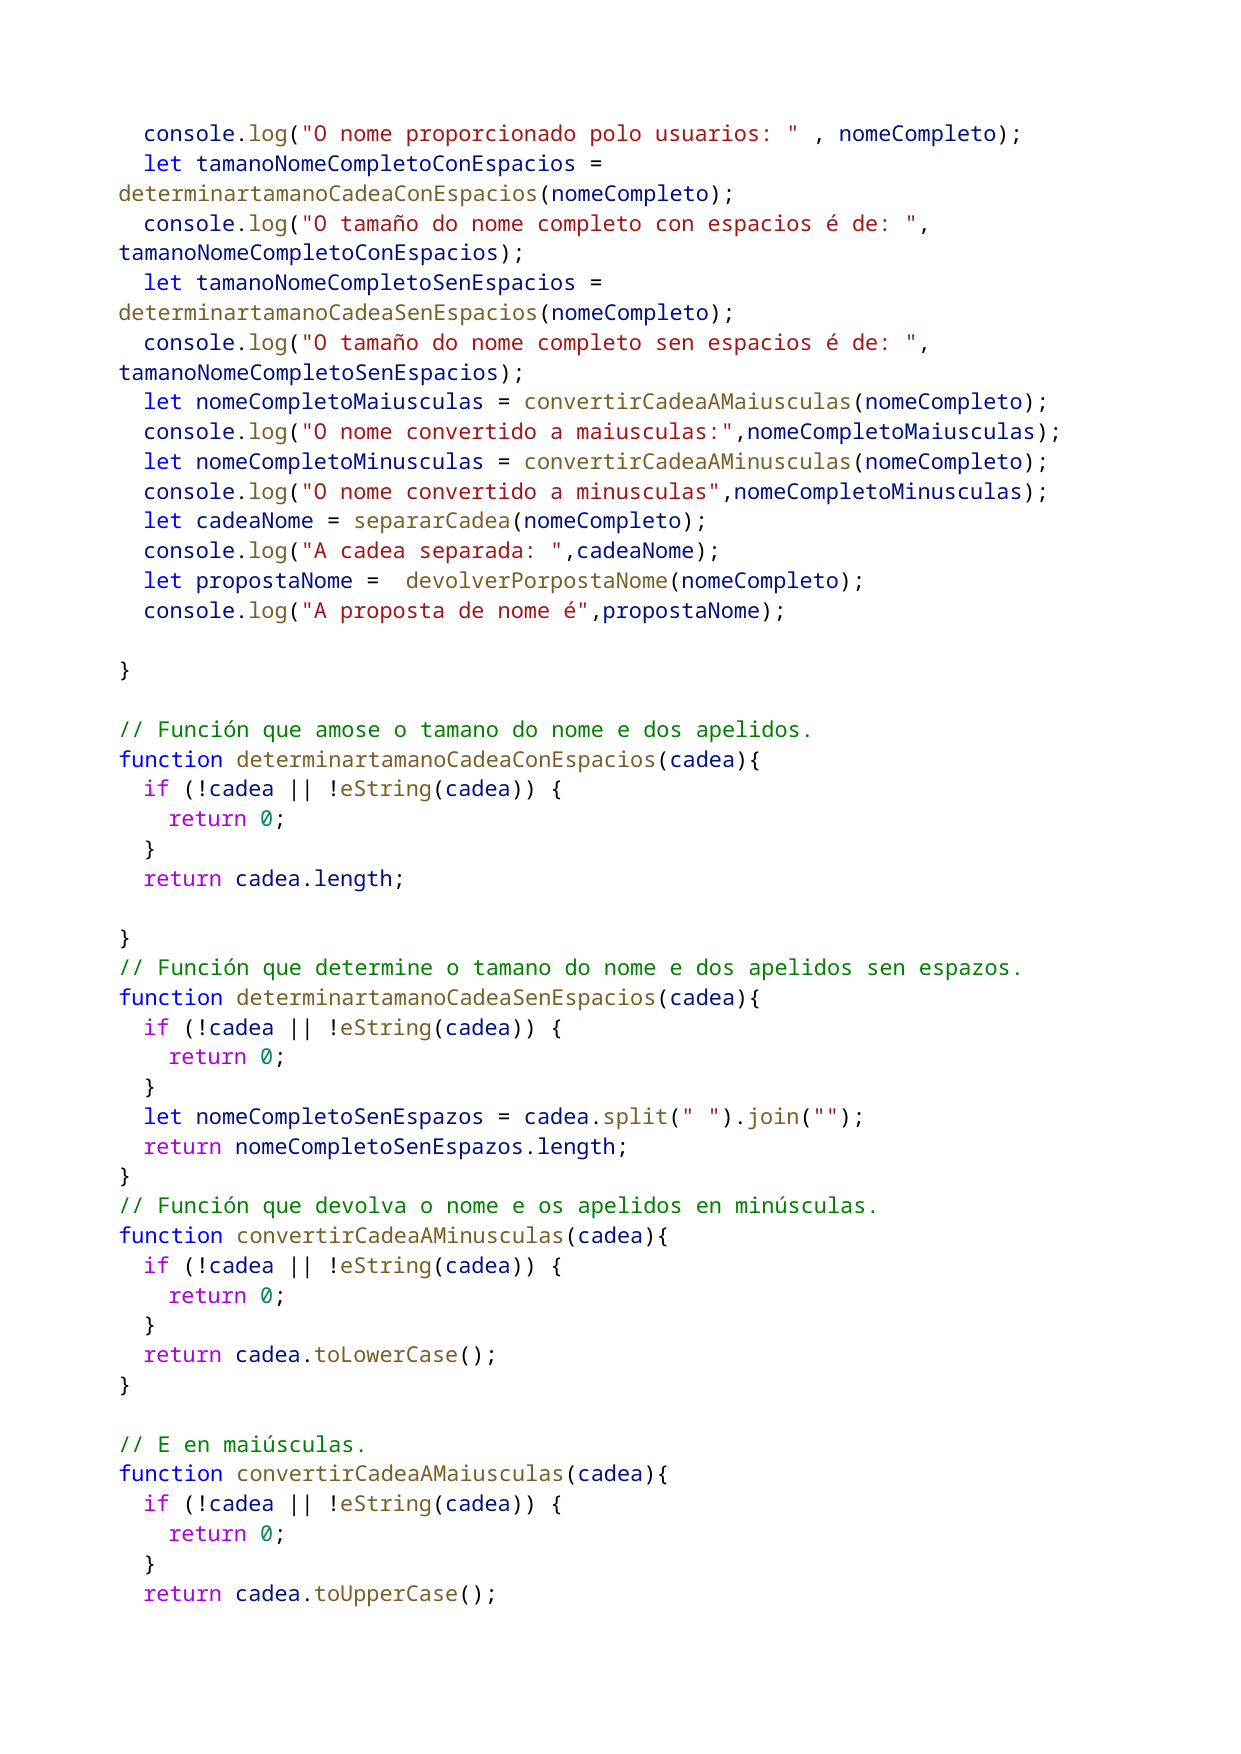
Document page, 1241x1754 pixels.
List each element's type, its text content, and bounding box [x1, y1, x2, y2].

text console.log("O nome convertido a maiusculas:",nomeCompletoMaiusculas); [118, 416, 1122, 446]
text let nomeCompletoMaiusculas = convertirCadeaAMaiusculas(nomeCompleto); [118, 386, 1122, 416]
text return cadea.toLowerCase(); [118, 1339, 1122, 1369]
text return cadea.length; [118, 863, 1122, 892]
text if (!cadea || !eString(cadea)) { [118, 1012, 1122, 1041]
text console.log("A cadea separada: ",cadeaNome); [118, 535, 1122, 565]
text console.log("O nome proporcionado polo usuarios: " , nomeCompleto); [118, 118, 1122, 148]
text if (!cadea || !eString(cadea)) { [118, 773, 1122, 803]
text let tamanoNomeCompletoSenEspacios = determinartamanoCadeaSenEspacios(nomeCompleto); [118, 267, 1122, 327]
text function determinartamanoCadeaConEspacios(cadea){ [118, 743, 1122, 773]
text let nomeCompletoSenEspazos = cadea.split(" ").join(""); [118, 1101, 1122, 1131]
text console.log("O nome convertido a minusculas",nomeCompletoMinusculas); [118, 476, 1122, 505]
text return 0; [118, 1280, 1122, 1309]
text return nomeCompletoSenEspazos.length; [118, 1131, 1122, 1161]
text console.log("O tamaño do nome completo sen espacios é de: ", tamanoNomeCompletoSenEspacios); [118, 327, 1122, 386]
text if (!cadea || !eString(cadea)) { [118, 1488, 1122, 1518]
text } [118, 1369, 1122, 1399]
text return 0; [118, 1041, 1122, 1071]
text } [118, 1548, 1122, 1577]
text } [118, 1071, 1122, 1101]
text // Función que amose o tamano do nome e dos apelidos. [118, 714, 1122, 743]
text // Función que devolva o nome e os apelidos en minúsculas. [118, 1190, 1122, 1220]
text } [118, 1161, 1122, 1190]
text console.log("A proposta de nome é",propostaNome); [118, 595, 1122, 624]
text return 0; [118, 803, 1122, 833]
text console.log("O tamaño do nome completo con espacios é de: ", tamanoNomeCompletoConEspacios); [118, 207, 1122, 267]
text let propostaNome = devolverPorpostaNome(nomeCompleto); [118, 565, 1122, 595]
text function convertirCadeaAMaiusculas(cadea){ [118, 1458, 1122, 1488]
text let tamanoNomeCompletoConEspacios = determinartamanoCadeaConEspacios(nomeCompleto); [118, 148, 1122, 207]
text } [118, 922, 1122, 952]
text } [118, 833, 1122, 863]
text } [118, 654, 1122, 684]
text // E en maiúsculas. [118, 1428, 1122, 1458]
text // Función que determine o tamano do nome e dos apelidos sen espazos. [118, 952, 1122, 982]
text let cadeaNome = separarCadea(nomeCompleto); [118, 505, 1122, 535]
text if (!cadea || !eString(cadea)) { [118, 1250, 1122, 1280]
text return cadea.toUpperCase(); [118, 1577, 1122, 1607]
text function determinartamanoCadeaSenEspacios(cadea){ [118, 982, 1122, 1012]
text let nomeCompletoMinusculas = convertirCadeaAMinusculas(nomeCompleto); [118, 446, 1122, 476]
text function convertirCadeaAMinusculas(cadea){ [118, 1220, 1122, 1250]
text } [118, 1309, 1122, 1339]
text return 0; [118, 1518, 1122, 1548]
